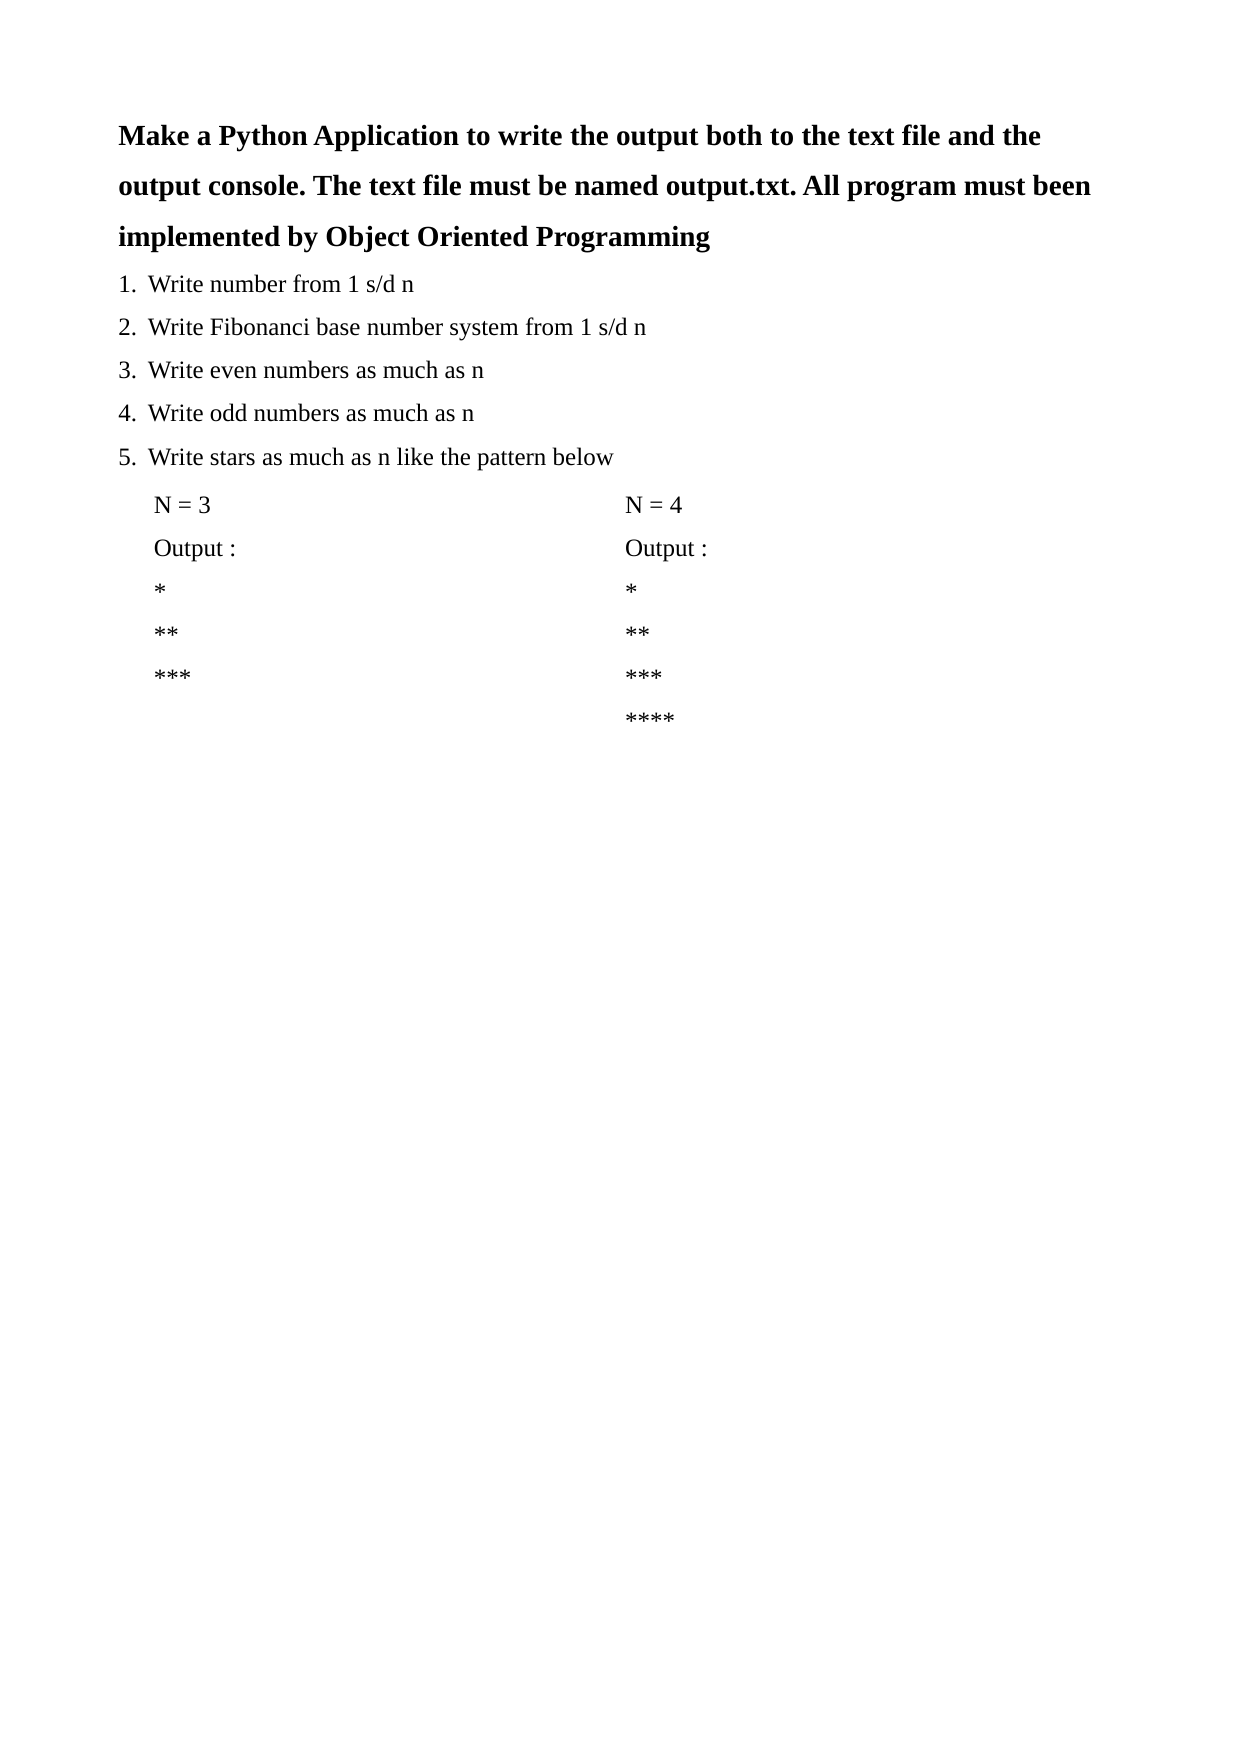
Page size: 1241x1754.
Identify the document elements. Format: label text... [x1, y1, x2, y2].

text Make a Python Application to write the output both to the text file and the output console. The text file must be named output.txt. All program must been implemented by Object Oriented Programming [118, 118, 1122, 252]
table_header N = 4 Output : * ** *** **** [619, 485, 1122, 741]
list Write even numbers as much as n [118, 355, 1122, 384]
list Write stars as much as n like the pattern below [118, 442, 1122, 470]
list Write number from 1 s/d n [118, 269, 1122, 298]
table_header N = 3 Output : * ** *** [148, 485, 619, 741]
list Write Fibonanci base number system from 1 s/d n [118, 312, 1122, 341]
list Write odd numbers as much as n [118, 398, 1122, 427]
